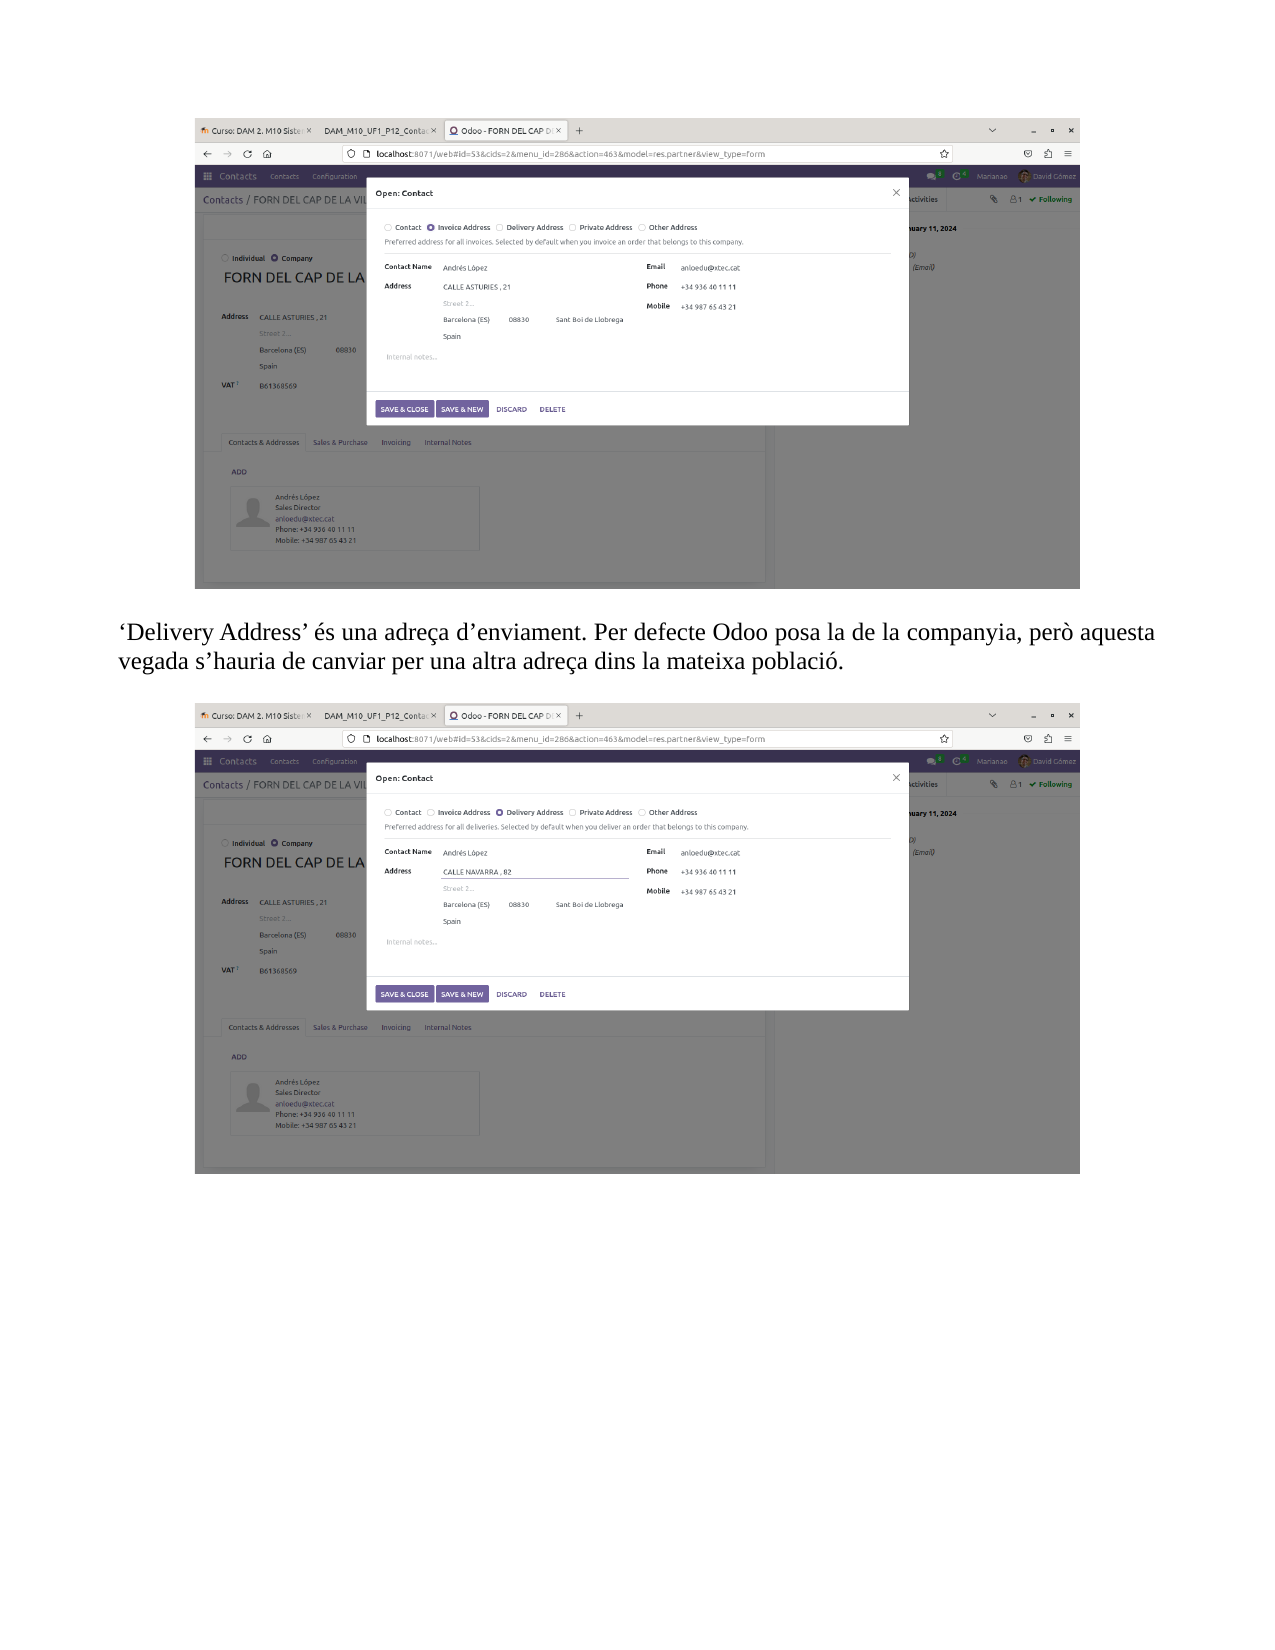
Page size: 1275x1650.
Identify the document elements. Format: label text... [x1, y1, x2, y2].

picture [194, 703, 1080, 1174]
text ‘Delivery Address’ és una adreça d’enviament. Per defecte Odoo posa la de la companyia, però aquesta vegada s’hauria de canviar per una altra adreça dins la mateixa població. [118, 617, 1157, 674]
picture [194, 118, 1080, 589]
